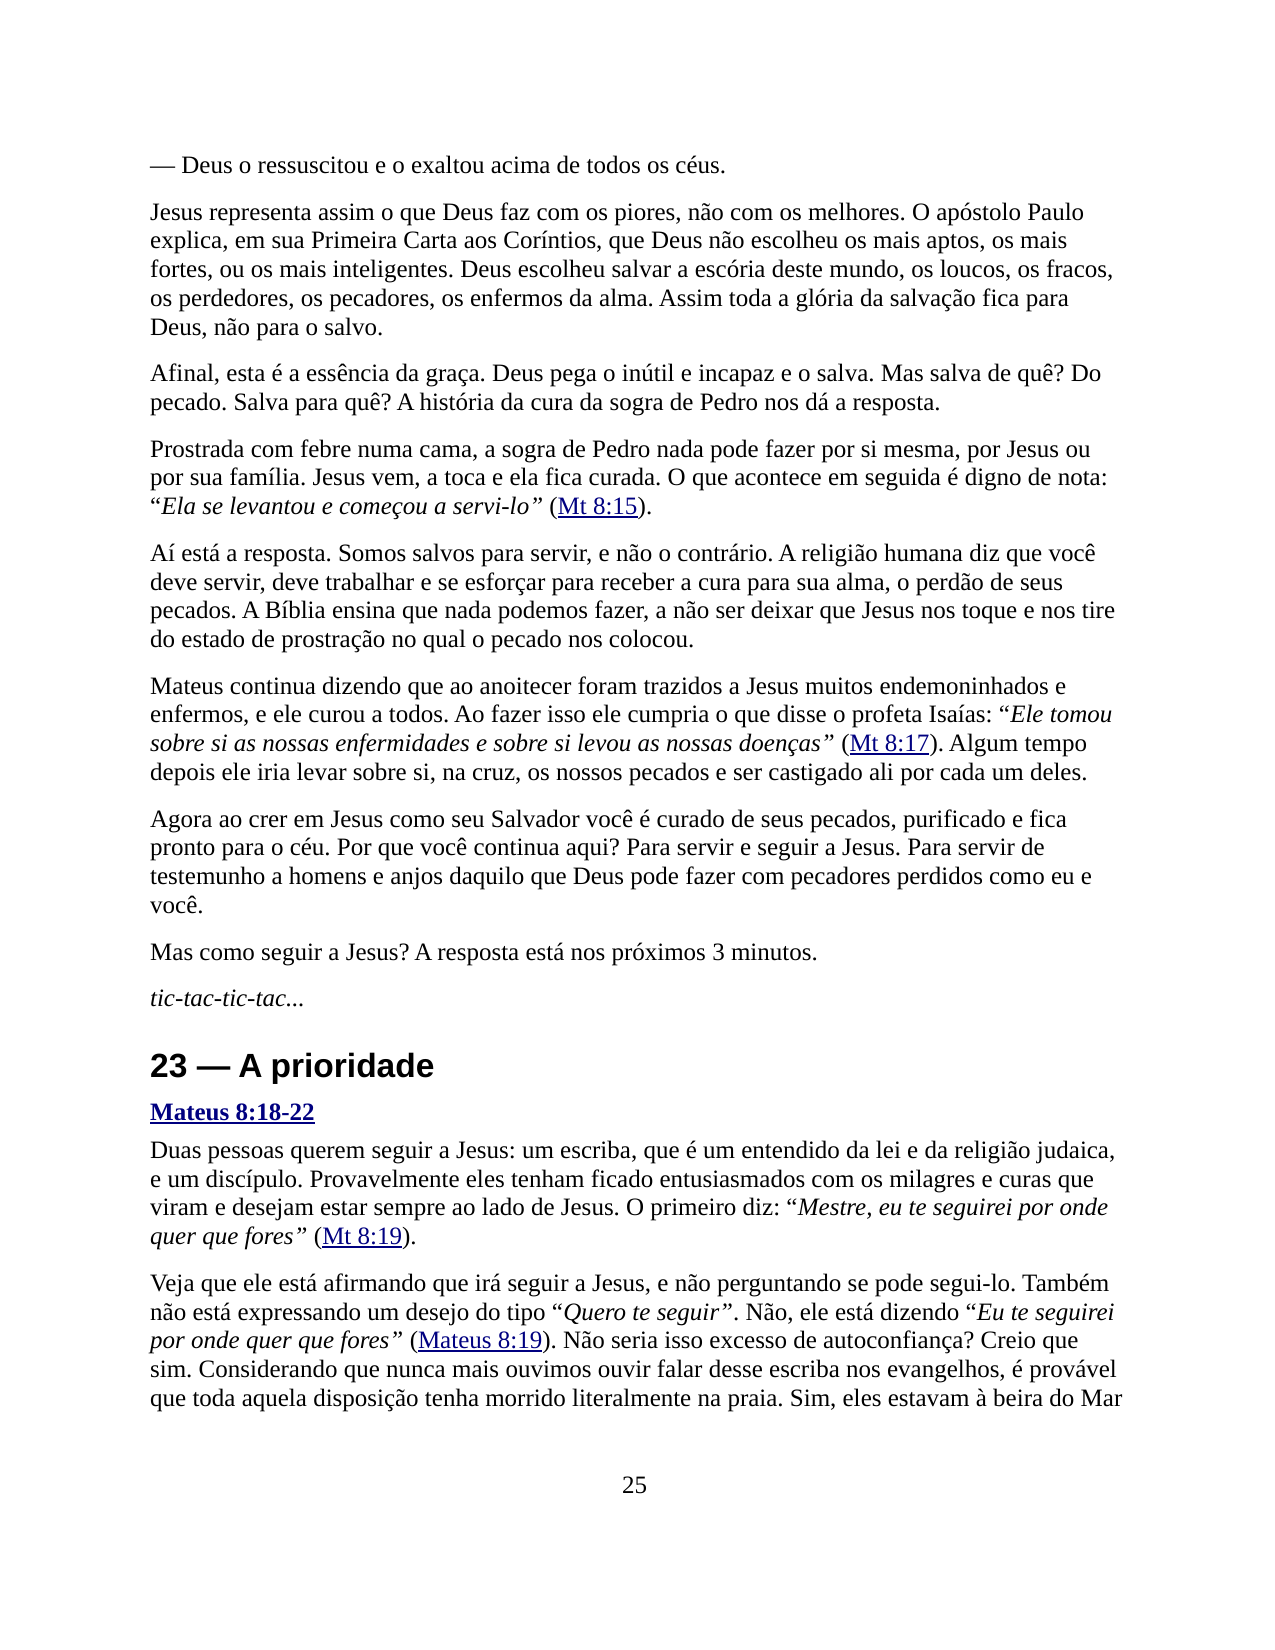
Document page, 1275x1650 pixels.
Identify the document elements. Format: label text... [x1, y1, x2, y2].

text Mateus 8:18-22 [150, 1097, 1125, 1126]
text Agora ao crer em Jesus como seu Salvador você é curado de seus pecados, purificado e fica pronto para o céu. Por que você continua aqui? Para servir e seguir a Jesus. Para servir de testemunho a homens e anjos daquilo que Deus pode fazer com pecadores perdidos como eu e você. [150, 804, 1125, 919]
text Veja que ele está afirmando que irá seguir a Jesus, e não perguntando se pode segui-lo. Também não está expressando um desejo do tipo “Quero te seguir”. Não, ele está dizendo “Eu te seguirei por onde quer que fores” (Mateus 8:19). Não seria isso excesso de autoconfiança? Creio que sim. Considerando que nunca mais ouvimos ouvir falar desse escriba nos evangelhos, é provável que toda aquela disposição tenha morrido literalmente na praia. Sim, eles estavam à beira do Mar [150, 1268, 1125, 1412]
subtitle 23 — A prioridade [150, 1046, 1125, 1085]
text — Deus o ressuscitou e o exaltou acima de todos os céus. [150, 150, 1125, 179]
text Mas como seguir a Jesus? A resposta está nos próximos 3 minutos. [150, 937, 1125, 965]
text Aí está a resposta. Somos salvos para servir, e não o contrário. A religião humana diz que você deve servir, deve trabalhar e se esforçar para receber a cura para sua alma, o perdão de seus pecados. A Bíblia ensina que nada podemos fazer, a não ser deixar que Jesus nos toque e nos tire do estado de prostração no qual o pecado nos colocou. [150, 538, 1125, 653]
text Jesus representa assim o que Deus faz com os piores, não com os melhores. O apóstolo Paulo explica, em sua Primeira Carta aos Coríntios, que Deus não escolheu os mais aptos, os mais fortes, ou os mais inteligentes. Deus escolheu salvar a escória deste mundo, os loucos, os fracos, os perdedores, os pecadores, os enfermos da alma. Assim toda a glória da salvação fica para Deus, não para o salvo. [150, 197, 1125, 340]
text Afinal, esta é a essência da graça. Deus pega o inútil e incapaz e o salva. Mas salva de quê? Do pecado. Salva para quê? A história da cura da sogra de Pedro nos dá a resposta. [150, 358, 1125, 416]
text Mateus continua dizendo que ao anoitecer foram trazidos a Jesus muitos endemoninhados e enfermos, e ele curou a todos. Ao fazer isso ele cumpria o que disse o profeta Isaías: “Ele tomou sobre si as nossas enfermidades e sobre si levou as nossas doenças” (Mt 8:17). Algum tempo depois ele iria levar sobre si, na cruz, os nossos pecados e ser castigado ali por cada um deles. [150, 671, 1125, 786]
text tic-tac-tic-tac... [150, 983, 1125, 1012]
text Duas pessoas querem seguir a Jesus: um escriba, que é um entendido da lei e da religião judaica, e um discípulo. Provavelmente eles tenham ficado entusiasmados com os milagres e curas que viram e desejam estar sempre ao lado de Jesus. O primeiro diz: “Mestre, eu te seguirei por onde quer que fores” (Mt 8:19). [150, 1135, 1125, 1250]
text Prostrada com febre numa cama, a sogra de Pedro nada pode fazer por si mesma, por Jesus ou por sua família. Jesus vem, a toca e ela fica curada. O que acontece em seguida é digno de nota: “Ela se levantou e começou a servi-lo” (Mt 8:15). [150, 434, 1125, 520]
